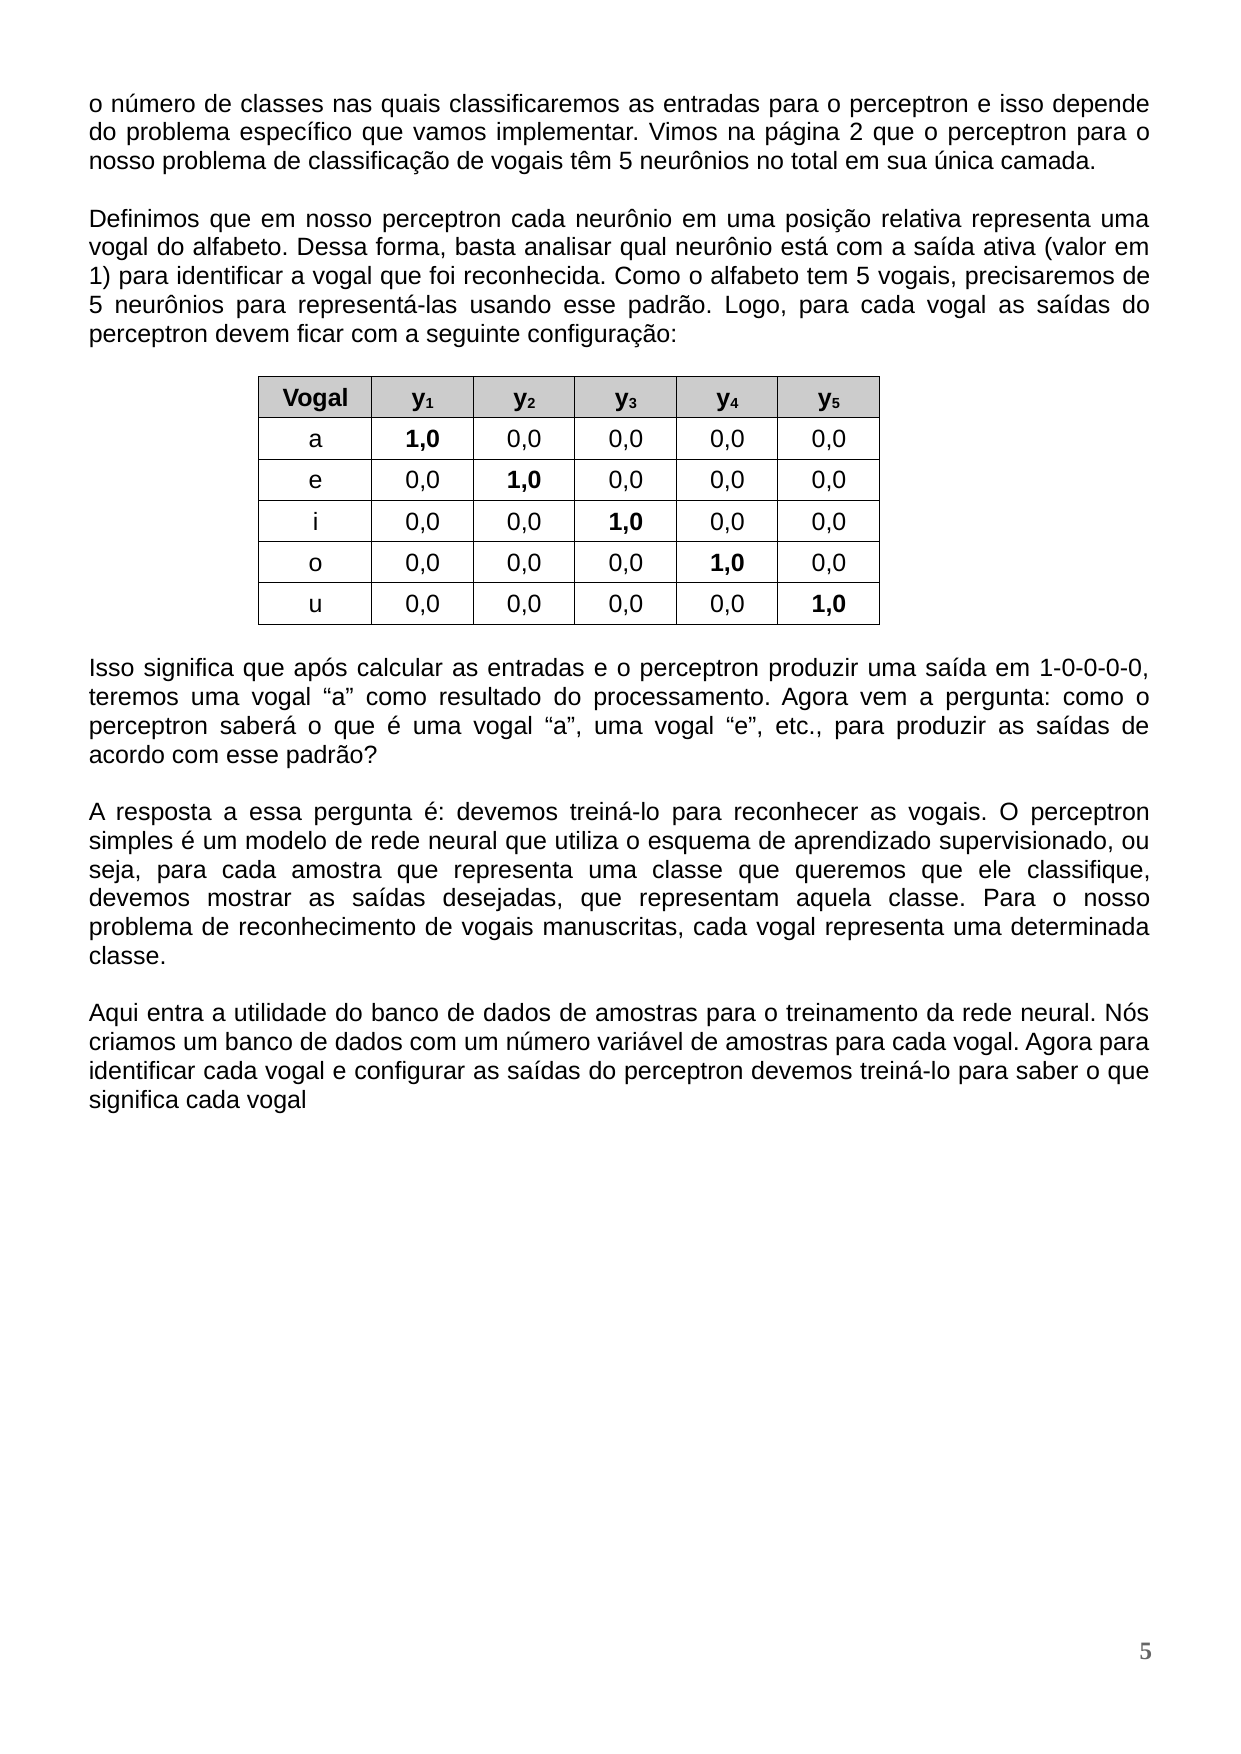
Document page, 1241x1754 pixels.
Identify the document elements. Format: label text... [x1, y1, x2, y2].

table_cell 0,0 [372, 542, 473, 582]
table_cell 0,0 [372, 501, 473, 541]
text A resposta a essa pergunta é: devemos treiná-lo para reconhecer as vogais. O perceptron simples é um modelo de rede neural que utiliza o esquema de aprendizado supervisionado, ou seja, para cada amostra que representa uma classe que queremos que ele classifique, devemos mostrar as saídas desejadas, que representam aquela classe. Para o nosso problema de reconhecimento de vogais manuscritas, cada vogal representa uma determinada classe. [88, 797, 1152, 969]
table_header y5 [778, 377, 879, 417]
table_cell 0,0 [778, 460, 879, 500]
text Isso significa que após calcular as entradas e o perceptron produzir uma saída em 1-0-0-0-0, teremos uma vogal “a” como resultado do processamento. Agora vem a pergunta: como o perceptron saberá o que é uma vogal “a”, uma vogal “e”, etc., para produzir as saídas de acordo com esse padrão? [88, 653, 1152, 768]
table_cell 0,0 [778, 418, 879, 458]
table_header y2 [474, 377, 574, 417]
table_cell 0,0 [575, 418, 676, 458]
table_cell i [259, 501, 371, 541]
table_cell 1,0 [677, 542, 777, 582]
table_cell 0,0 [474, 583, 574, 623]
table_header Vogal [259, 377, 371, 417]
table_cell 0,0 [372, 583, 473, 623]
text Definimos que em nosso perceptron cada neurônio em uma posição relativa representa uma vogal do alfabeto. Dessa forma, basta analisar qual neurônio está com a saída ativa (valor em 1) para identificar a vogal que foi reconhecida. Como o alfabeto tem 5 vogais, precisaremos de 5 neurônios para representá-las usando esse padrão. Logo, para cada vogal as saídas do perceptron devem ficar com a seguinte configuração: [88, 203, 1152, 347]
table_cell 1,0 [474, 460, 574, 500]
table_cell 0,0 [474, 501, 574, 541]
table_cell 0,0 [474, 542, 574, 582]
table_cell a [259, 418, 371, 458]
table_cell 1,0 [778, 583, 879, 623]
table_cell 0,0 [778, 501, 879, 541]
table_cell 0,0 [677, 583, 777, 623]
table_cell 1,0 [575, 501, 676, 541]
text o número de classes nas quais classificaremos as entradas para o perceptron e isso depende do problema específico que vamos implementar. Vimos na página 2 que o perceptron para o nosso problema de classificação de vogais têm 5 neurônios no total em sua única camada. [88, 88, 1152, 175]
text Aqui entra a utilidade do banco de dados de amostras para o treinamento da rede neural. Nós criamos um banco de dados com um número variável de amostras para cada vogal. Agora para identificar cada vogal e configurar as saídas do perceptron devemos treiná-lo para saber o que significa cada vogal [88, 998, 1152, 1113]
table_cell 0,0 [372, 460, 473, 500]
table_header y3 [575, 377, 676, 417]
table_cell 0,0 [677, 460, 777, 500]
table_cell 0,0 [677, 501, 777, 541]
table_cell 0,0 [677, 418, 777, 458]
table_cell o [259, 542, 371, 582]
table_cell 0,0 [474, 418, 574, 458]
table_cell 0,0 [778, 542, 879, 582]
table_cell 0,0 [575, 460, 676, 500]
table_cell u [259, 583, 371, 623]
table_header y4 [677, 377, 777, 417]
table_cell 0,0 [575, 542, 676, 582]
table_cell 1,0 [372, 418, 473, 458]
table_cell e [259, 460, 371, 500]
table_header y1 [372, 377, 473, 417]
table_cell 0,0 [575, 583, 676, 623]
